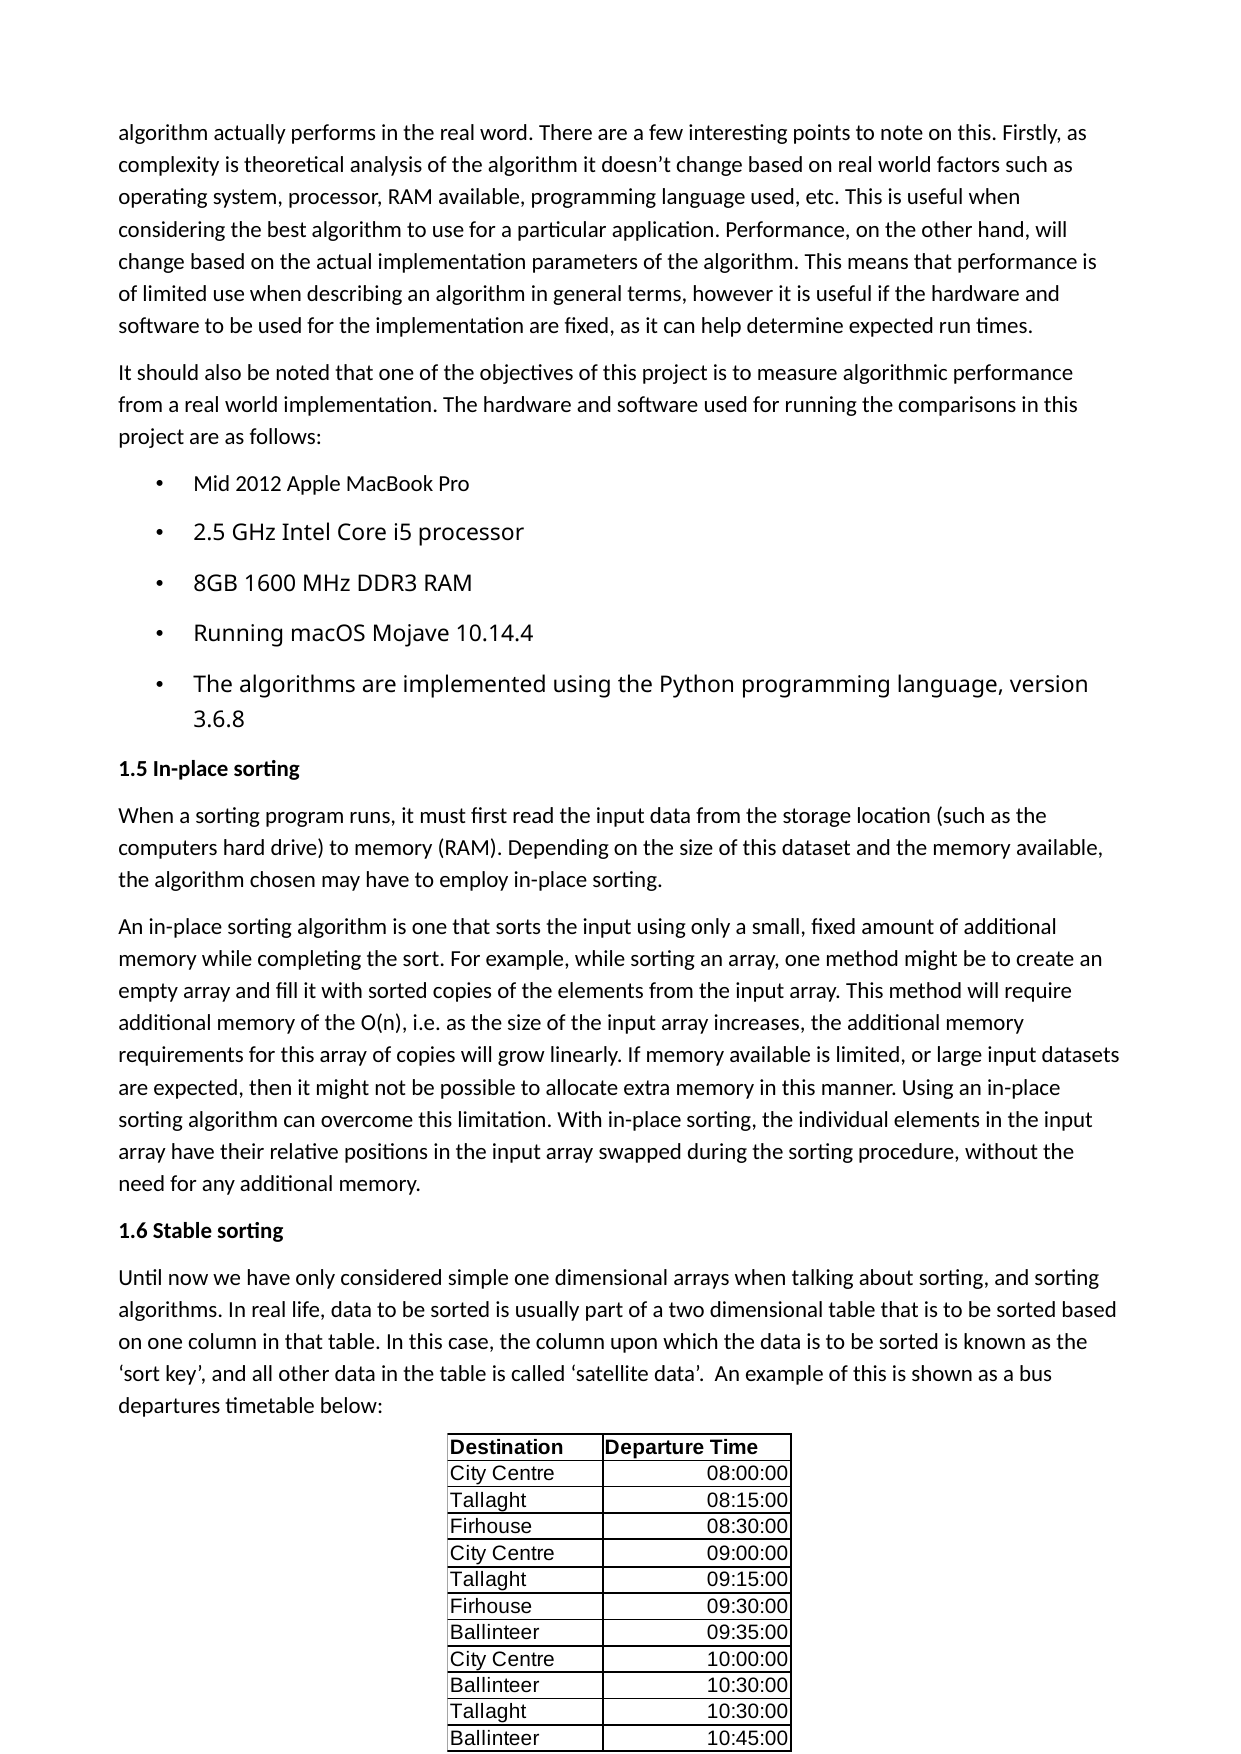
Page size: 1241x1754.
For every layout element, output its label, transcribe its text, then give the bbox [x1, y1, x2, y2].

text 1.6 Stable sorting [118, 1216, 1122, 1244]
list Mid 2012 Apple MacBook Pro [156, 469, 1122, 497]
list The algorithms are implemented using the Python programming language, version 3.6.8 [156, 667, 1122, 735]
text Until now we have only considered simple one dimensional arrays when talking about sorting, and sorting algorithms. In real life, data to be sorted is usually part of a two dimensional table that is to be sorted based on one column in that table. In this case, the column upon which the data is to be sorted is known as the ‘sort key’, and all other data in the table is called ‘satellite data’. An example of this is shown as a bus departures timetable below: [118, 1263, 1122, 1420]
list Running macOS Mojave 10.14.4 [156, 617, 1122, 648]
list 8GB 1600 MHz DDR3 RAM [156, 566, 1122, 598]
text An in-place sorting algorithm is one that sorts the input using only a small, fixed amount of additional memory while completing the sort. For example, while sorting an array, one method might be to create an empty array and fill it with sorted copies of the elements from the input array. This method will require additional memory of the O(n), i.e. as the size of the input array increases, the additional memory requirements for this array of copies will grow linearly. If memory available is limited, or large input datasets are expected, then it might not be possible to allocate extra memory in this manner. Using an in-place sorting algorithm can overcome this limitation. With in-place sorting, the individual elements in the input array have their relative positions in the input array swapped during the sorting procedure, without the need for any additional memory. [118, 912, 1122, 1197]
list 2.5 GHz Intel Core i5 processor [156, 516, 1122, 547]
text algorithm actually performs in the real word. There are a few interesting points to note on this. Firstly, as complexity is theoretical analysis of the algorithm it doesn’t change based on real world factors such as operating system, processor, RAM available, programming language used, etc. This is useful when considering the best algorithm to use for a particular application. Performance, on the other hand, will change based on the actual implementation parameters of the algorithm. This means that performance is of limited use when describing an algorithm in general terms, however it is useful if the hardware and software to be used for the implementation are fixed, as it can help determine expected run times. [118, 118, 1122, 339]
text 1.5 In-place sorting [118, 754, 1122, 782]
text It should also be noted that one of the objectives of this project is to measure algorithmic performance from a real world implementation. The hardware and software used for running the comparisons in this project are as follows: [118, 358, 1122, 450]
text When a sorting program runs, it must first read the input data from the storage location (such as the computers hard drive) to memory (RAM). Depending on the size of this dataset and the memory available, the algorithm chosen may have to employ in-place sorting. [118, 801, 1122, 893]
